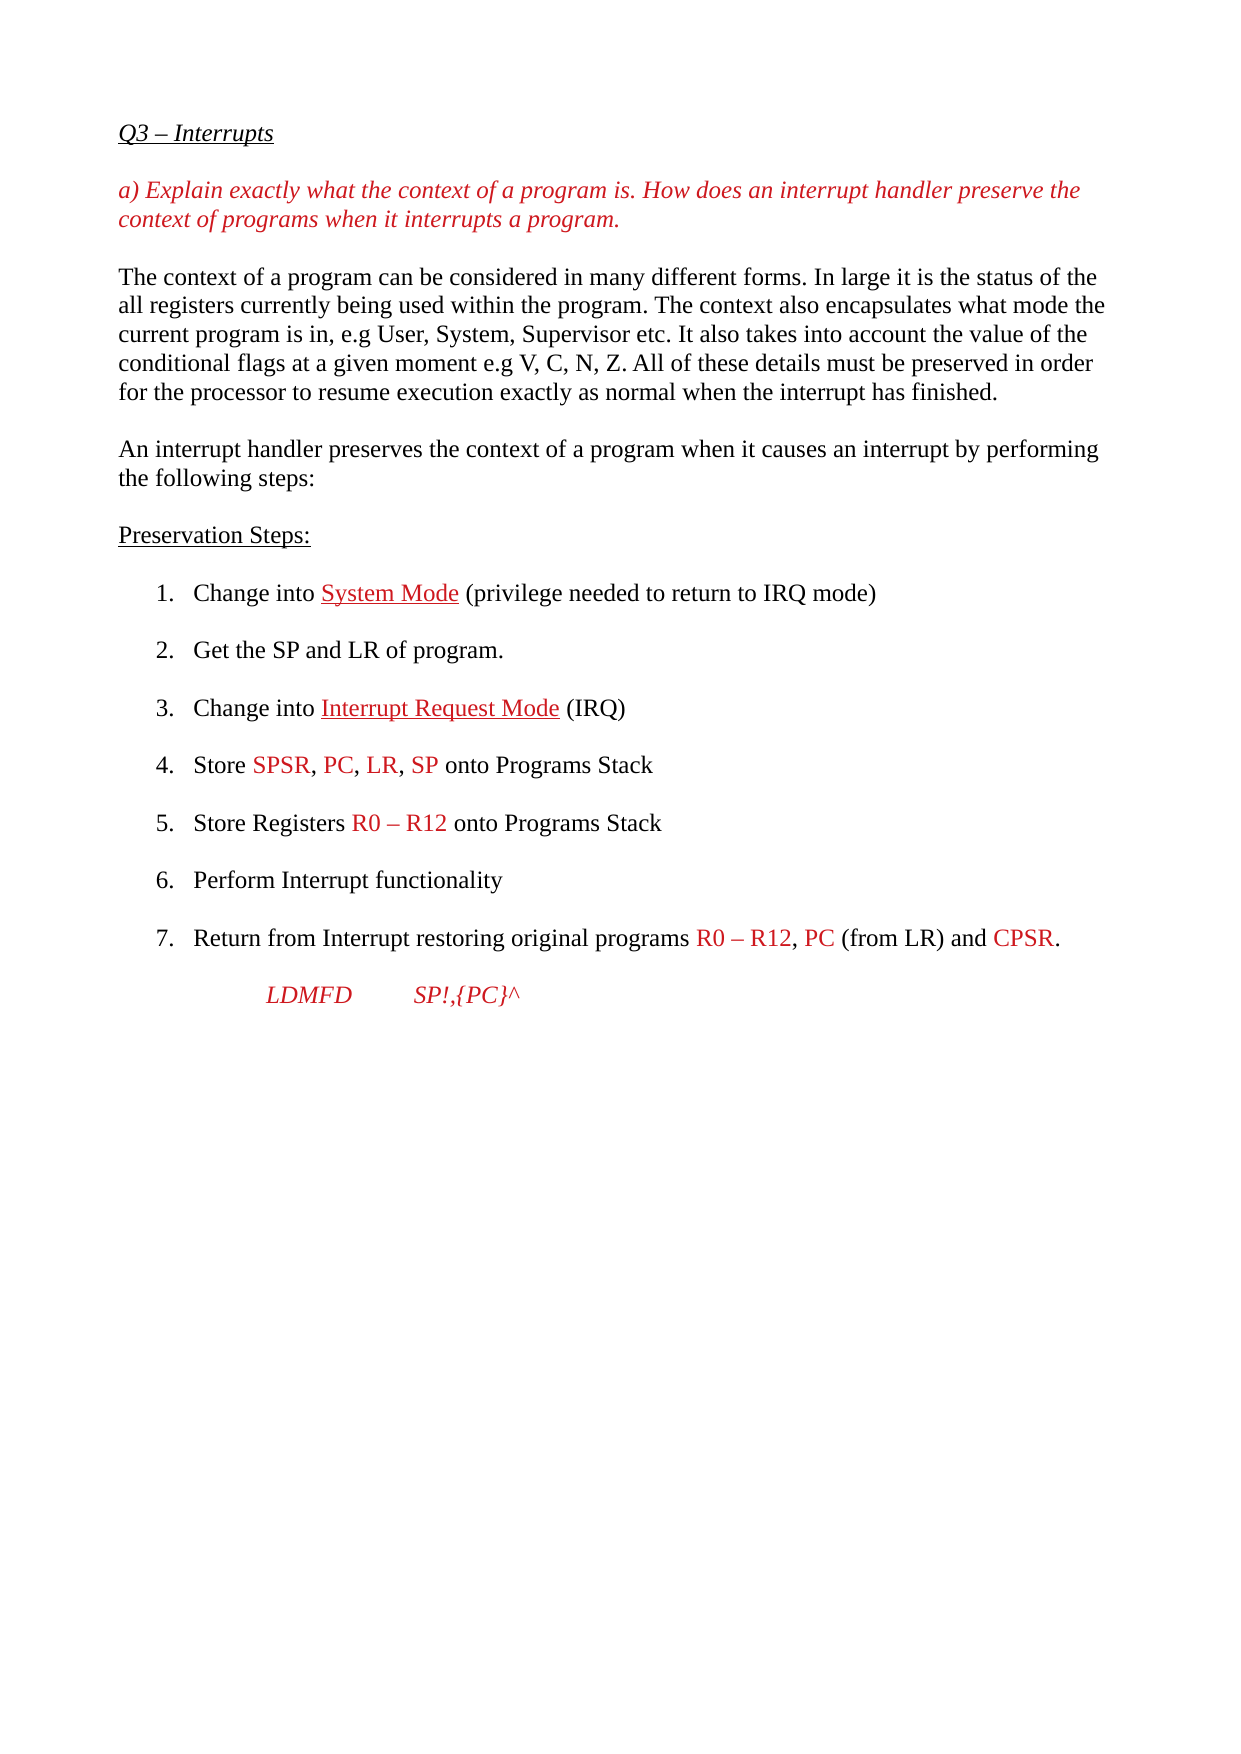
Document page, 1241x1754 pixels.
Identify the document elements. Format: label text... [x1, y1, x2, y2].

list Return from Interrupt restoring original programs R0 – R12, PC (from LR) and CPSR. [156, 923, 1122, 952]
list Change into System Mode (privilege needed to return to IRQ mode) [156, 578, 1122, 607]
text Preservation Steps: [118, 521, 1122, 549]
list Get the SP and LR of program. [156, 636, 1122, 664]
list Change into Interrupt Request Mode (IRQ) [156, 693, 1122, 722]
text An interrupt handler preserves the context of a program when it causes an interrupt by performing the following steps: [118, 434, 1122, 492]
list Perform Interrupt functionality [156, 866, 1122, 894]
text Q3 – Interrupts [118, 118, 1122, 147]
text a) Explain exactly what the context of a program is. How does an interrupt handler preserve the context of programs when it interrupts a program. [118, 176, 1122, 233]
list Store Registers R0 – R12 onto Programs Stack [156, 808, 1122, 837]
list Store SPSR, PC, LR, SP onto Programs Stack [156, 751, 1122, 779]
text The context of a program can be considered in many different forms. In large it is the status of the all registers currently being used within the program. The context also encapsulates what mode the current program is in, e.g User, System, Supervisor etc. It also takes into account the value of the conditional flags at a given moment e.g V, C, N, Z. All of these details must be preserved in order for the processor to resume execution exactly as normal when the interrupt has finished. [118, 262, 1122, 406]
text LDMFD SP!,{PC}^ [118, 981, 1122, 1009]
